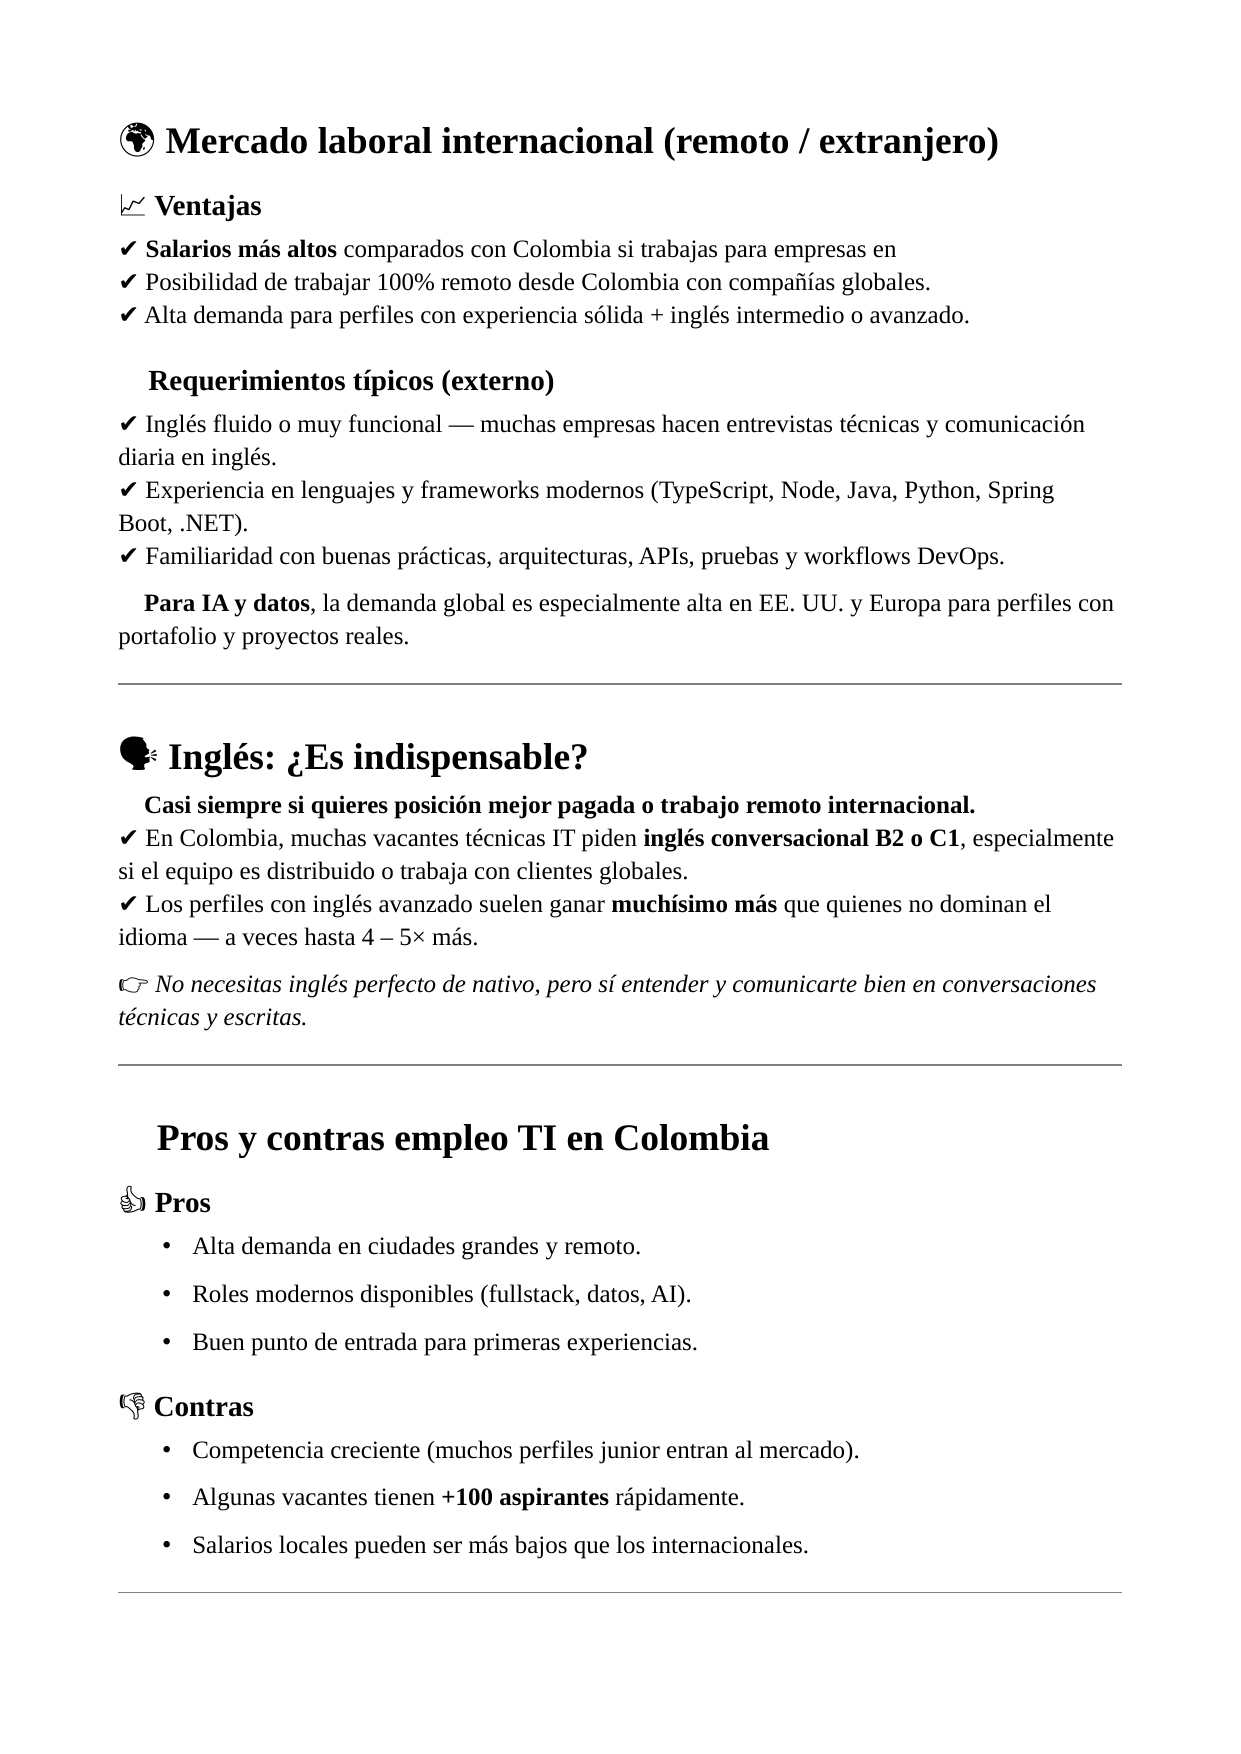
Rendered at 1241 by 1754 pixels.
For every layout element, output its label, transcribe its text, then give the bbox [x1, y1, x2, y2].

list Roles modernos disponibles (fullstack, datos, AI). [162, 1279, 1122, 1308]
subtitle 💼 Pros y contras empleo TI en Colombia [118, 1115, 1122, 1158]
list Competencia creciente (muchos perfiles junior entran al mercado). [162, 1435, 1122, 1463]
list Alta demanda en ciudades grandes y remoto. [162, 1231, 1122, 1260]
subtitle 👎 Contras [118, 1389, 1122, 1422]
text 👉 No necesitas inglés perfecto de nativo, pero sí entender y comunicarte bien en conversaciones técnicas y escritas. [118, 969, 1122, 1031]
text ✔️ Inglés fluido o muy funcional — muchas empresas hacen entrevistas técnicas y comunicación diaria en inglés. ✔️ Experiencia en lenguajes y frameworks modernos (TypeScript, Node, Java, Python, Spring Boot, .NET). ✔️ Familiaridad con buenas prácticas, arquitecturas, APIs, pruebas y workflows DevOps. [118, 409, 1122, 569]
list Salarios locales pueden ser más bajos que los internacionales. [162, 1530, 1122, 1559]
subtitle 👍 Pros [118, 1185, 1122, 1219]
subtitle 📈 Ventajas [118, 188, 1122, 222]
subtitle 🧠 Requerimientos típicos (externo) [118, 363, 1122, 396]
text 💡 Para IA y datos, la demanda global es especialmente alta en EE. UU. y Europa para perfiles con portafolio y proyectos reales. [118, 588, 1122, 650]
subtitle 🌍 Mercado laboral internacional (remoto / extranjero) [118, 118, 1122, 161]
text ✔️ Salarios más altos comparados con Colombia si trabajas para empresas en 🇺🇸🇪🇺🇨🇦 ✔️ Posibilidad de trabajar 100% remoto desde Colombia con compañías globales. ✔️ Alta demanda para perfiles con experiencia sólida + inglés intermedio o avanzado. [118, 234, 1122, 329]
list Algunas vacantes tienen +100 aspirantes rápidamente. [162, 1482, 1122, 1511]
list Buen punto de entrada para primeras experiencias. [162, 1327, 1122, 1355]
subtitle 🗣️ Inglés: ¿Es indispensable? [118, 734, 1122, 777]
text 📌 Casi siempre si quieres posición mejor pagada o trabajo remoto internacional. ✔️ En Colombia, muchas vacantes técnicas IT piden inglés conversacional B2 o C1, especialmente si el equipo es distribuido o trabaja con clientes globales. ✔️ Los perfiles con inglés avanzado suelen ganar muchísimo más que quienes no dominan el idioma — a veces hasta 4 – 5× más. [118, 790, 1122, 951]
